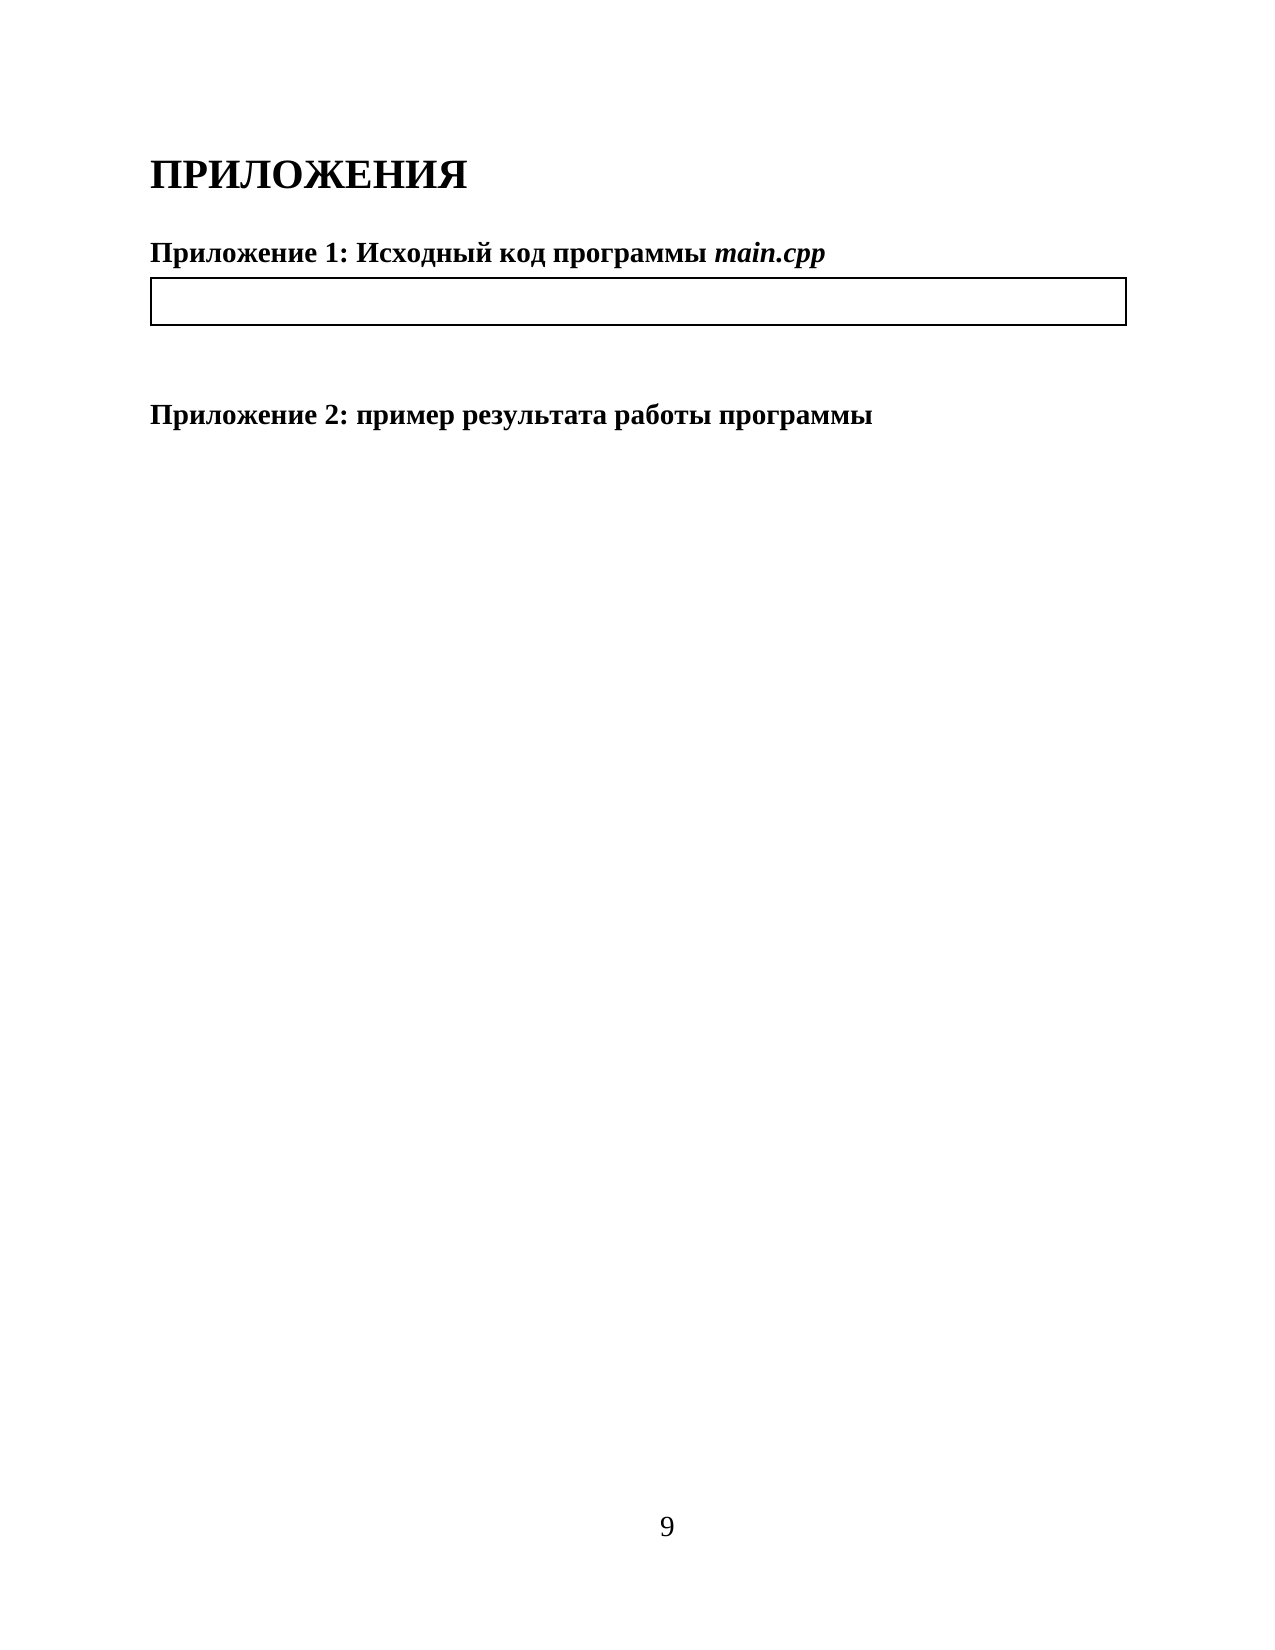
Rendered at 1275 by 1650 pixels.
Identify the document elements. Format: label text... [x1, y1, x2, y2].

subtitle ПРИЛОЖЕНИЯ [150, 150, 1125, 198]
table_header [152, 279, 1125, 324]
subtitle Приложение 1: Исходный код программы main.cpp [150, 235, 1125, 269]
subtitle Приложение 2: пример результата работы программы [150, 397, 1125, 431]
